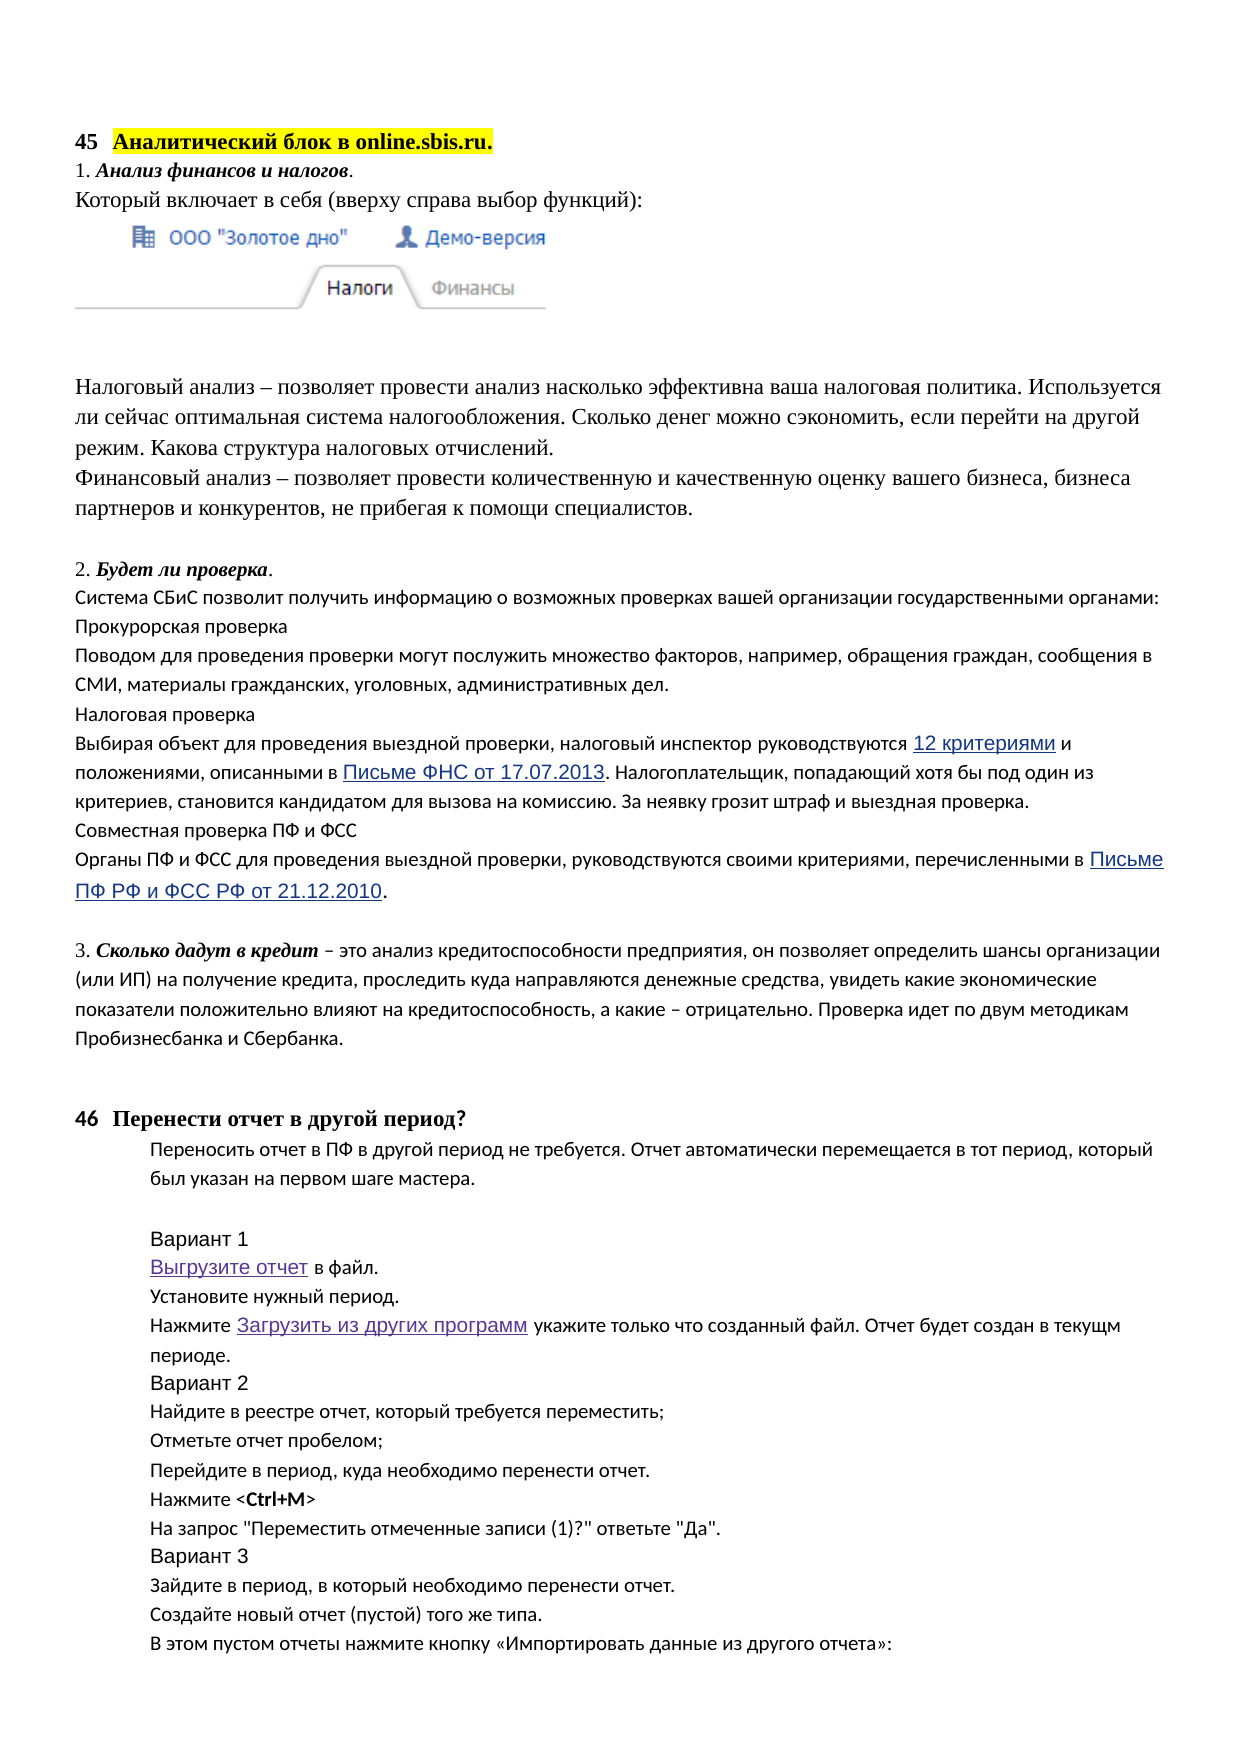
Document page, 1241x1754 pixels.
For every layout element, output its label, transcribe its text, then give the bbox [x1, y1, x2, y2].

text Который включает в себя (вверху справа выбор функций): [75, 186, 1165, 212]
text Выгрузите отчет в файл. [150, 1254, 1165, 1280]
text Налоговая проверка [75, 701, 1165, 726]
text На запрос "Переместить отмеченные записи (1)?" ответьте "Да". [150, 1515, 1165, 1541]
text Совместная проверка ПФ и ФСС [75, 817, 1165, 843]
text В этом пустом отчеты нажмите кнопку «Импортировать данные из другого отчета»: [150, 1630, 1165, 1656]
text Выбирая объект для проведения выездной проверки, налоговый инспектор руководствуются 12 критериями и положениями, описанными в Письме ФНС от 17.07.2013. Налогоплательщик, попадающий хотя бы под один из критериев, становится кандидатом для вызова на комиссию. За неявку грозит штраф и выездная проверка. [75, 730, 1165, 814]
text Прокурорская проверка [75, 613, 1165, 639]
text 3. Сколько дадут в кредит – это анализ кредитоспособности предприятия, он позволяет определить шансы организации (или ИП) на получение кредита, проследить куда направляются денежные средства, увидеть какие экономические показатели положительно влияют на кредитоспособность, а какие – отрицательно. Проверка идет по двум методикам Пробизнесбанка и Сбербанка. [75, 937, 1165, 1050]
picture [75, 216, 564, 369]
text Поводом для проведения проверки могут послужить множество факторов, например, обращения граждан, сообщения в СМИ, материалы гражданских, уголовных, административных дел. [75, 642, 1165, 697]
subtitle Перенести отчет в другой период? [75, 1104, 1165, 1132]
subtitle Аналитический блок в online.sbis.ru. [75, 128, 1165, 154]
text Нажмите <Ctrl+M> [150, 1486, 1165, 1511]
text 2. Будет ли проверка. [75, 556, 1165, 581]
text Переносить отчет в ПФ в другой период не требуется. Отчет автоматически перемещается в тот период, который был указан на первом шаге мастера. [150, 1136, 1165, 1191]
text Система СБиС позволит получить информацию о возможных проверках вашей организации государственными органами: [75, 584, 1165, 609]
text Установите нужный период. [150, 1283, 1165, 1309]
text Налоговый анализ – позволяет провести анализ насколько эффективна ваша налоговая политика. Используется ли сейчас оптимальная система налогообложения. Сколько денег можно сэкономить, если перейти на другой режим. Какова структура налоговых отчислений. [75, 373, 1165, 460]
text Органы ПФ и ФСС для проведения выездной проверки, руководствуются своими критериями, перечисленными в Письме ПФ РФ и ФСС РФ от 21.12.2010. [75, 847, 1165, 904]
text Вариант 2 [150, 1371, 1165, 1395]
text Отметьте отчет пробелом; [150, 1428, 1165, 1453]
text Вариант 1 [150, 1227, 1165, 1251]
text Финансовый анализ – позволяет провести количественную и качественную оценку вашего бизнеса, бизнеса партнеров и конкурентов, не прибегая к помощи специалистов. [75, 464, 1165, 520]
text 1. Анализ финансов и налогов. [75, 158, 1165, 182]
text Перейдите в период, куда необходимо перенести отчет. [150, 1457, 1165, 1482]
text Нажмите Загрузить из других программ укажите только что созданный файл. Отчет будет создан в текущм периоде. [150, 1313, 1165, 1367]
text Найдите в реестре отчет, который требуется переместить; [150, 1398, 1165, 1424]
text Вариант 3 [150, 1544, 1165, 1568]
text Создайте новый отчет (пустой) того же типа. [150, 1601, 1165, 1626]
text Зайдите в период, в который необходимо перенести отчет. [150, 1572, 1165, 1597]
